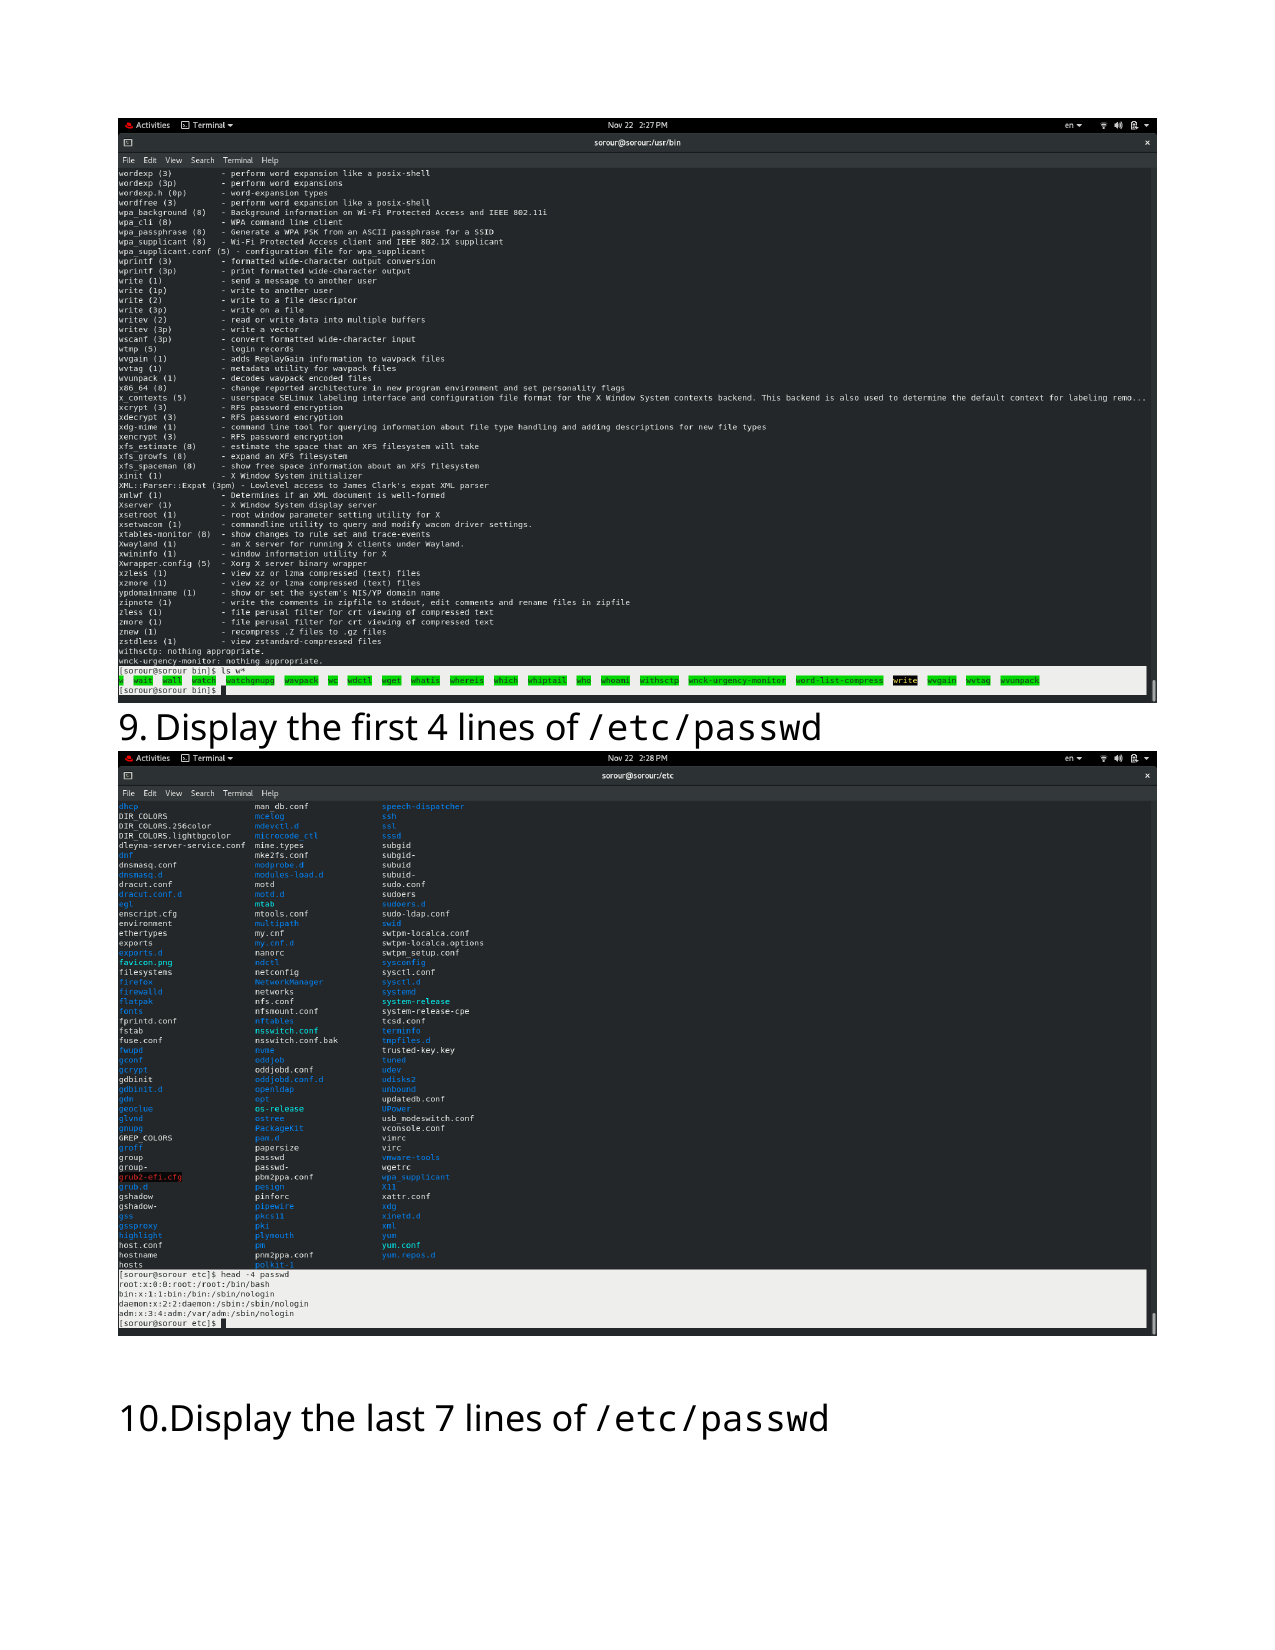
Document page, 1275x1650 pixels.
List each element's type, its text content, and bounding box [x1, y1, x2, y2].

text 9. Display the first 4 lines of /etc/passwd [118, 703, 1157, 751]
picture [118, 118, 1157, 703]
text 10.Display the last 7 lines of /etc/passwd [118, 1364, 1157, 1442]
picture [118, 751, 1157, 1336]
